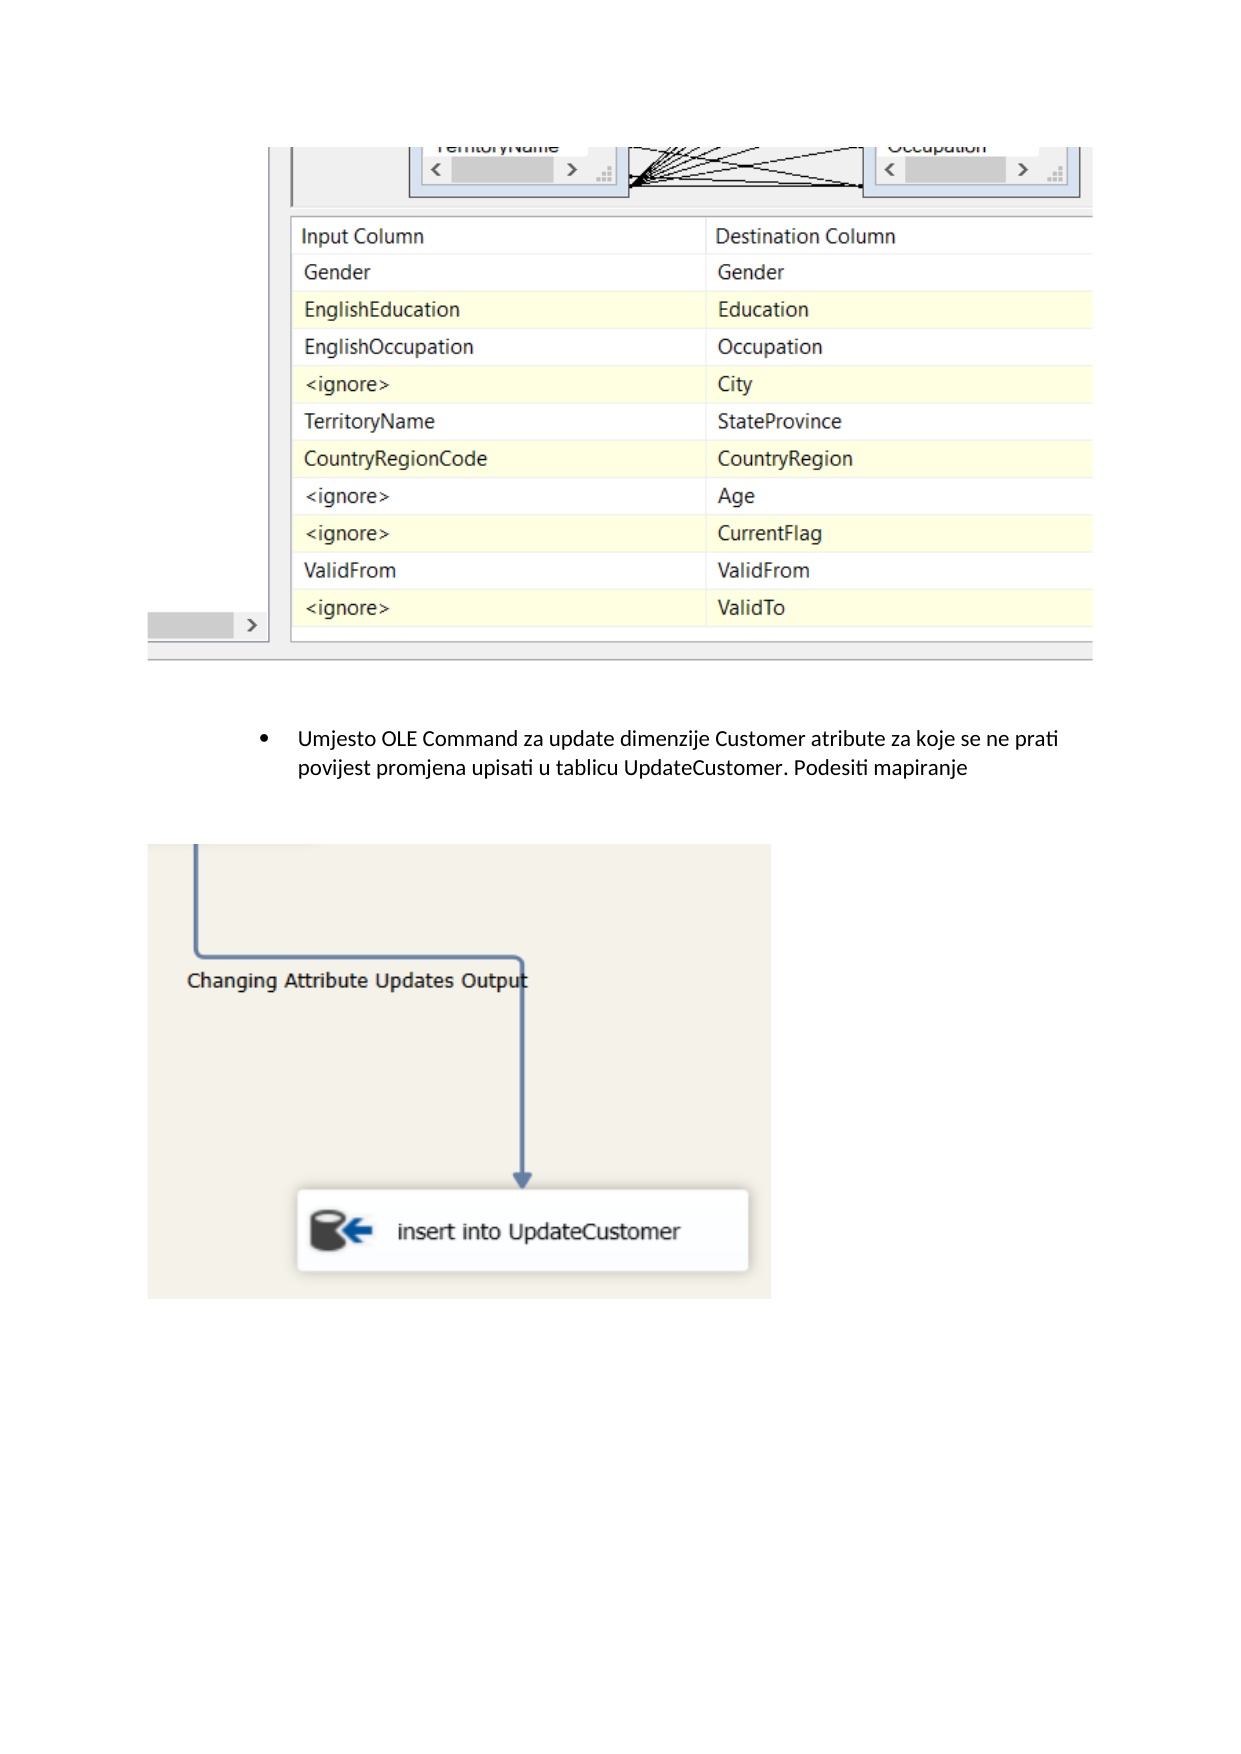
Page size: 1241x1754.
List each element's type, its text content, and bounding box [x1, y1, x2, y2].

list Umjesto OLE Command za update dimenzije Customer atribute za koje se ne prati povijest promjena upisati u tablicu UpdateCustomer. Podesiti mapiranje [260, 724, 1093, 781]
